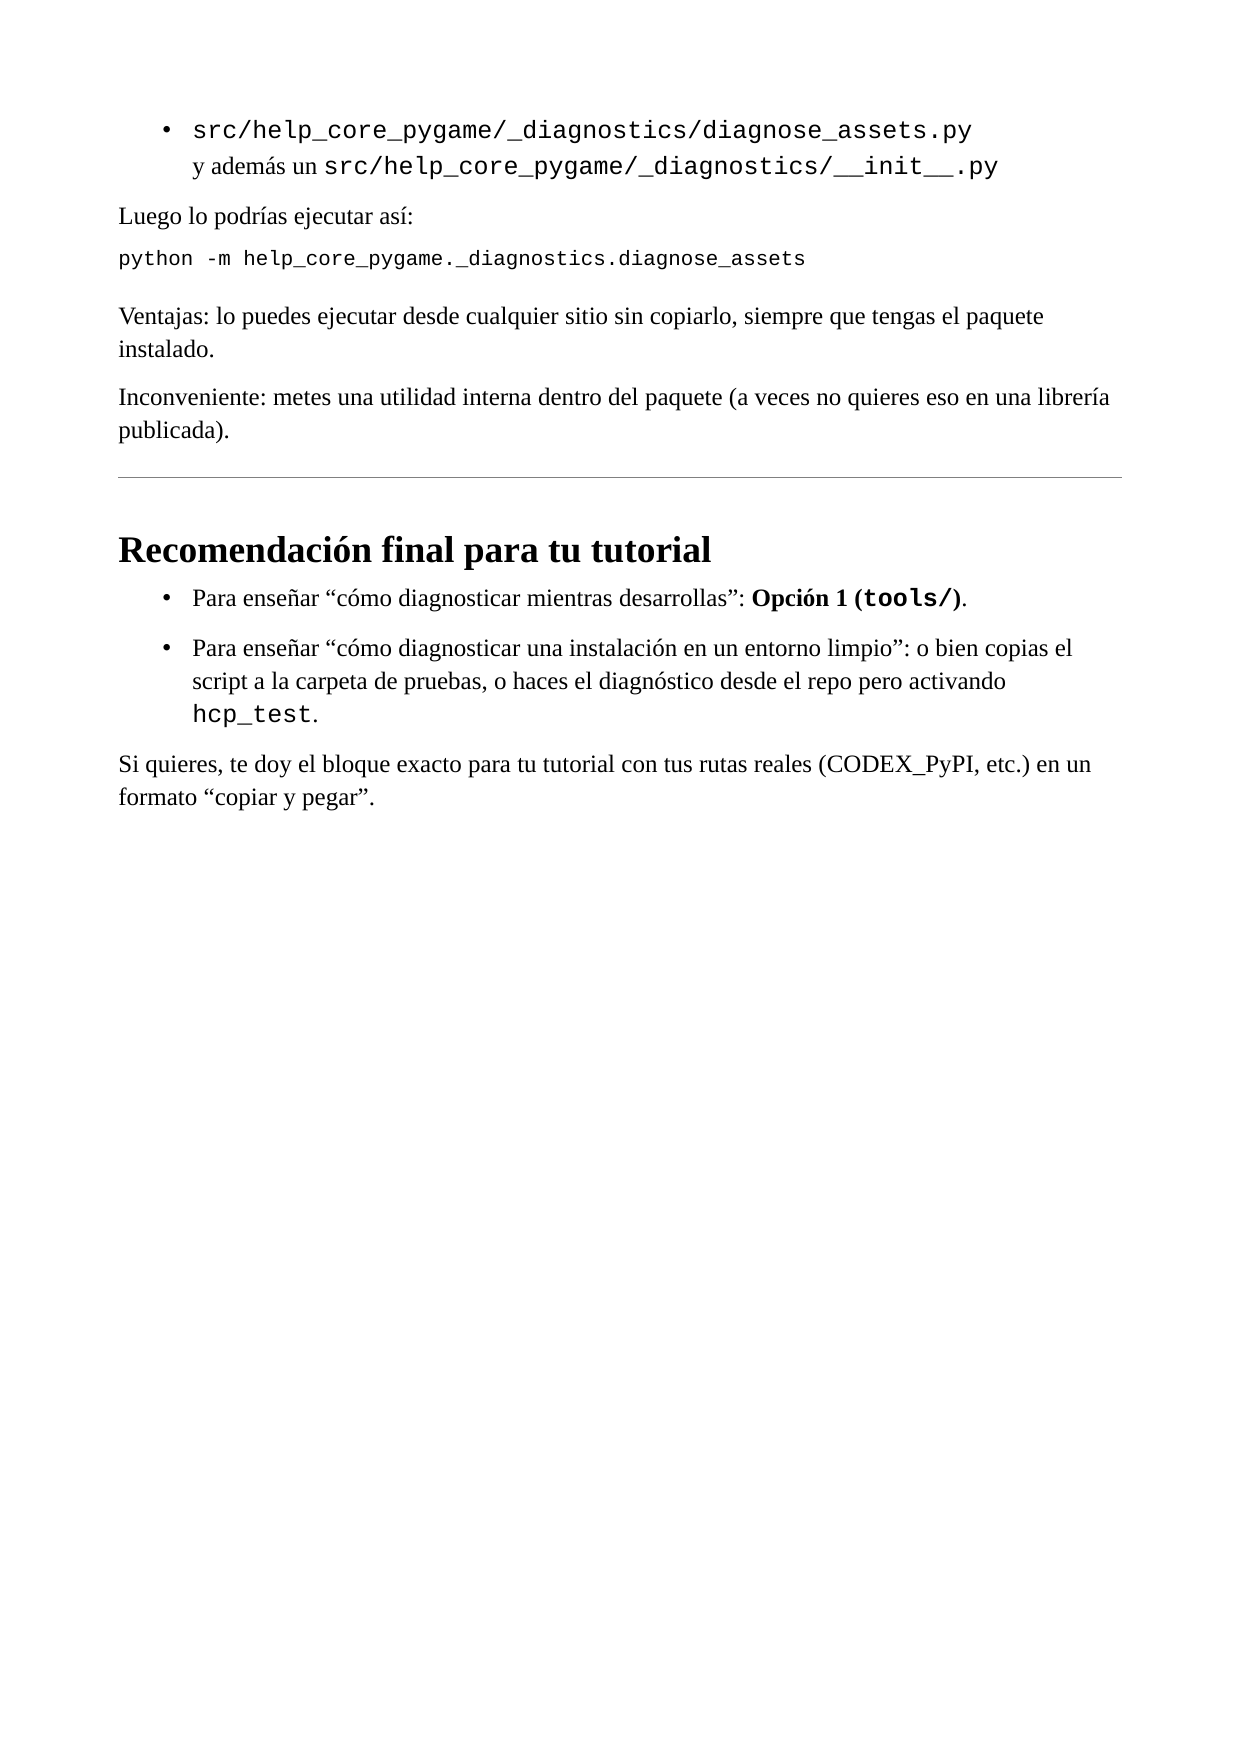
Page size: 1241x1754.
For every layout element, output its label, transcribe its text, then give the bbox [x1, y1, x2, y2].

subtitle Recomendación final para tu tutorial [118, 528, 1122, 571]
text python -m help_core_pygame._diagnostics.diagnose_assets [118, 248, 1122, 272]
text Si quieres, te doy el bloque exacto para tu tutorial con tus rutas reales (CODEX_PyPI, etc.) en un formato “copiar y pegar”. [118, 749, 1122, 811]
text Inconveniente: metes una utilidad interna dentro del paquete (a veces no quieres eso en una librería publicada). [118, 382, 1122, 444]
text Ventajas: lo puedes ejecutar desde cualquier sitio sin copiarlo, siempre que tengas el paquete instalado. [118, 301, 1122, 363]
list Para enseñar “cómo diagnosticar una instalación en un entorno limpio”: o bien copias el script a la carpeta de pruebas, o haces el diagnóstico desde el repo pero activando hcp_test. [162, 633, 1122, 730]
text Luego lo podrías ejecutar así: [118, 201, 1122, 229]
list Para enseñar “cómo diagnosticar mientras desarrollas”: Opción 1 (tools/). [162, 583, 1122, 614]
list src/help_core_pygame/_diagnostics/diagnose_assets.py y además un src/help_core_pygame/_diagnostics/__init__.py [162, 118, 1122, 182]
